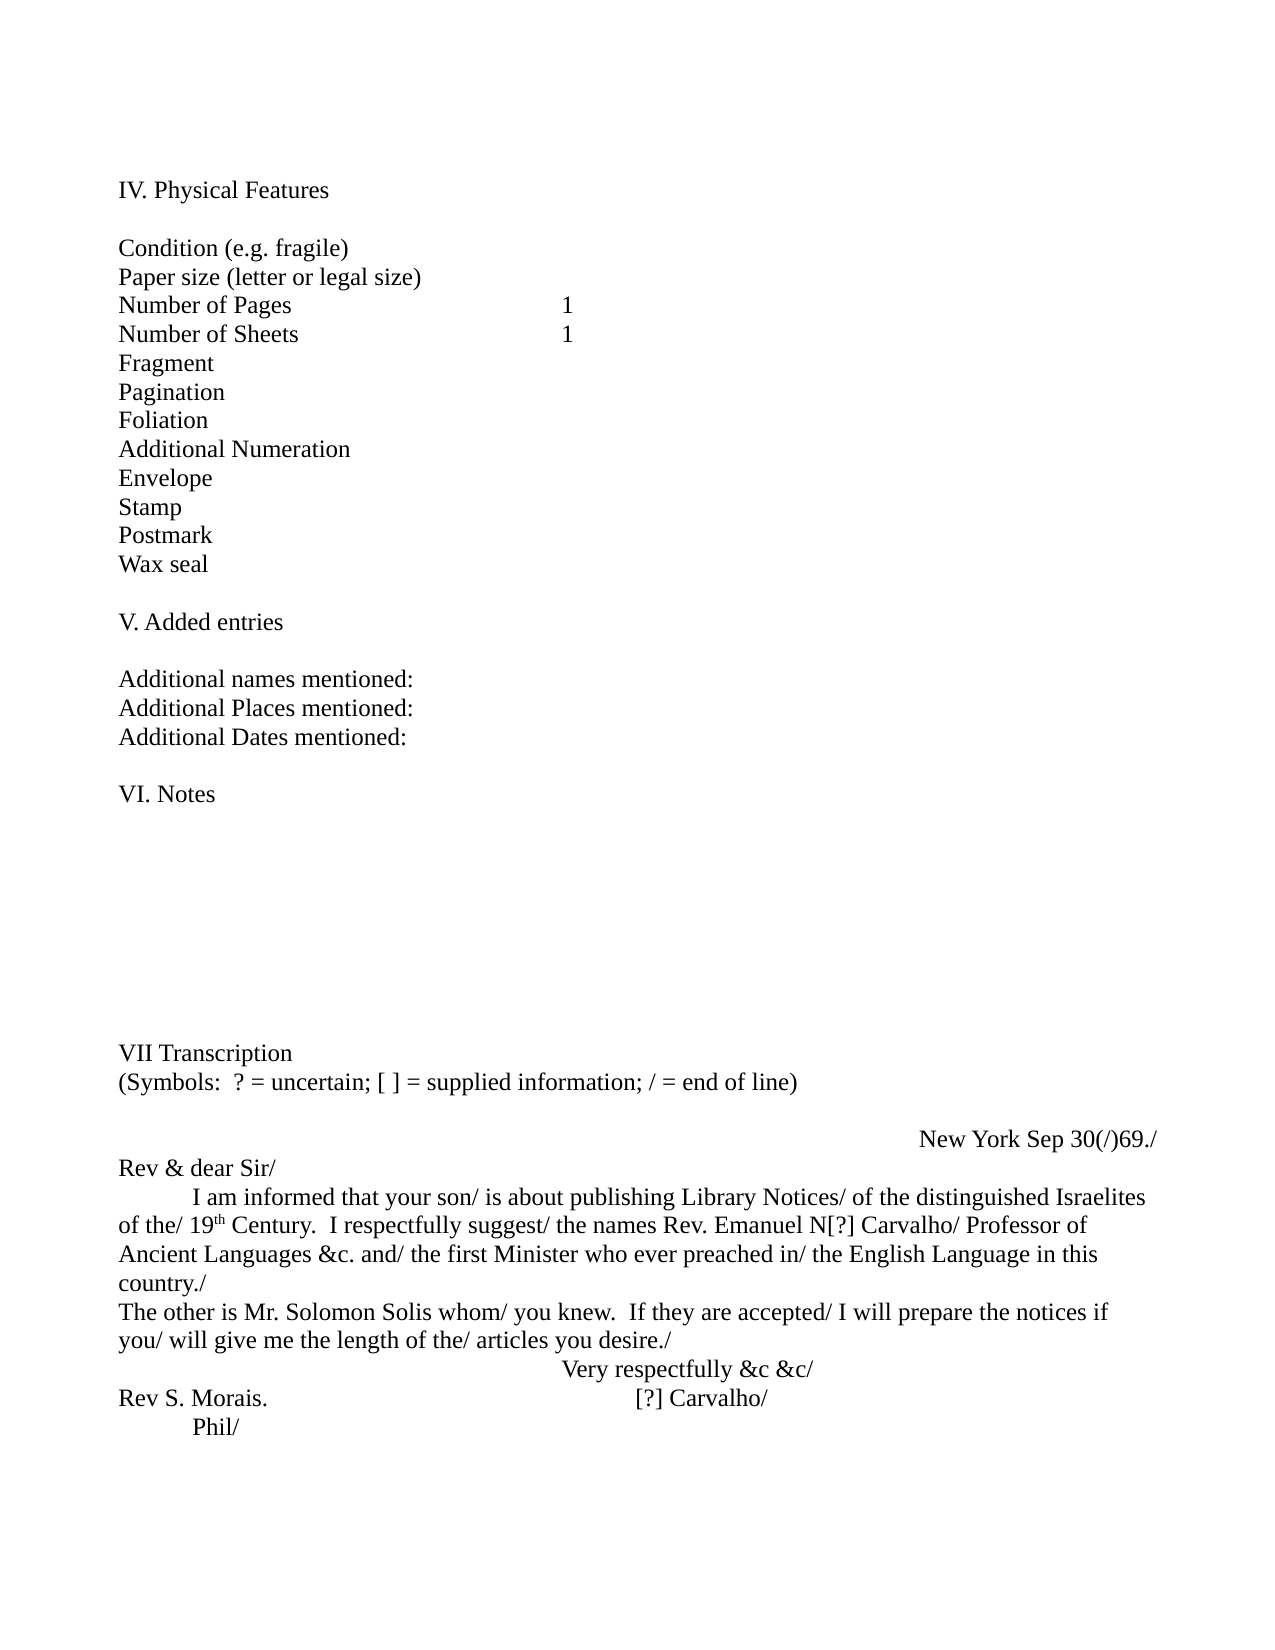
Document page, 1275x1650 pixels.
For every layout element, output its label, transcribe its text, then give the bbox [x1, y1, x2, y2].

text Foliation [118, 406, 1157, 434]
text Additional Numeration [118, 434, 1157, 463]
text Number of Pages 1 [118, 291, 1157, 319]
text Pagination [118, 377, 1157, 406]
text Fragment [118, 348, 1157, 377]
text Stamp [118, 492, 1157, 521]
text (Symbols: ? = uncertain; [ ] = supplied information; / = end of line) [118, 1067, 1157, 1096]
text Paper size (letter or legal size) [118, 262, 1157, 291]
text Very respectfully &c &c/ [118, 1354, 1157, 1383]
text Envelope [118, 463, 1157, 492]
text I am informed that your son/ is about publishing Library Notices/ of the distinguished Israelites of the/ 19th Century. I respectfully suggest/ the names Rev. Emanuel N[?] Carvalho/ Professor of Ancient Languages &c. and/ the first Minister who ever preached in/ the English Language in this country./ [118, 1182, 1157, 1297]
text Rev S. Morais. [?] Carvalho/ [118, 1383, 1157, 1412]
text VI. Notes [118, 779, 1157, 808]
text IV. Physical Features [118, 176, 1157, 204]
text Additional Dates mentioned: [118, 722, 1157, 751]
text Additional Places mentioned: [118, 693, 1157, 722]
text New York Sep 30(/)69./ [118, 1124, 1157, 1153]
text VII Transcription [118, 1038, 1157, 1067]
text Postmark [118, 521, 1157, 549]
text Rev & dear Sir/ [118, 1153, 1157, 1182]
text The other is Mr. Solomon Solis whom/ you knew. If they are accepted/ I will prepare the notices if you/ will give me the length of the/ articles you desire./ [118, 1297, 1157, 1354]
text Phil/ [118, 1412, 1157, 1441]
text Condition (e.g. fragile) [118, 233, 1157, 262]
text V. Added entries [118, 607, 1157, 636]
text Additional names mentioned: [118, 664, 1157, 693]
text Wax seal [118, 549, 1157, 578]
text Number of Sheets 1 [118, 319, 1157, 348]
